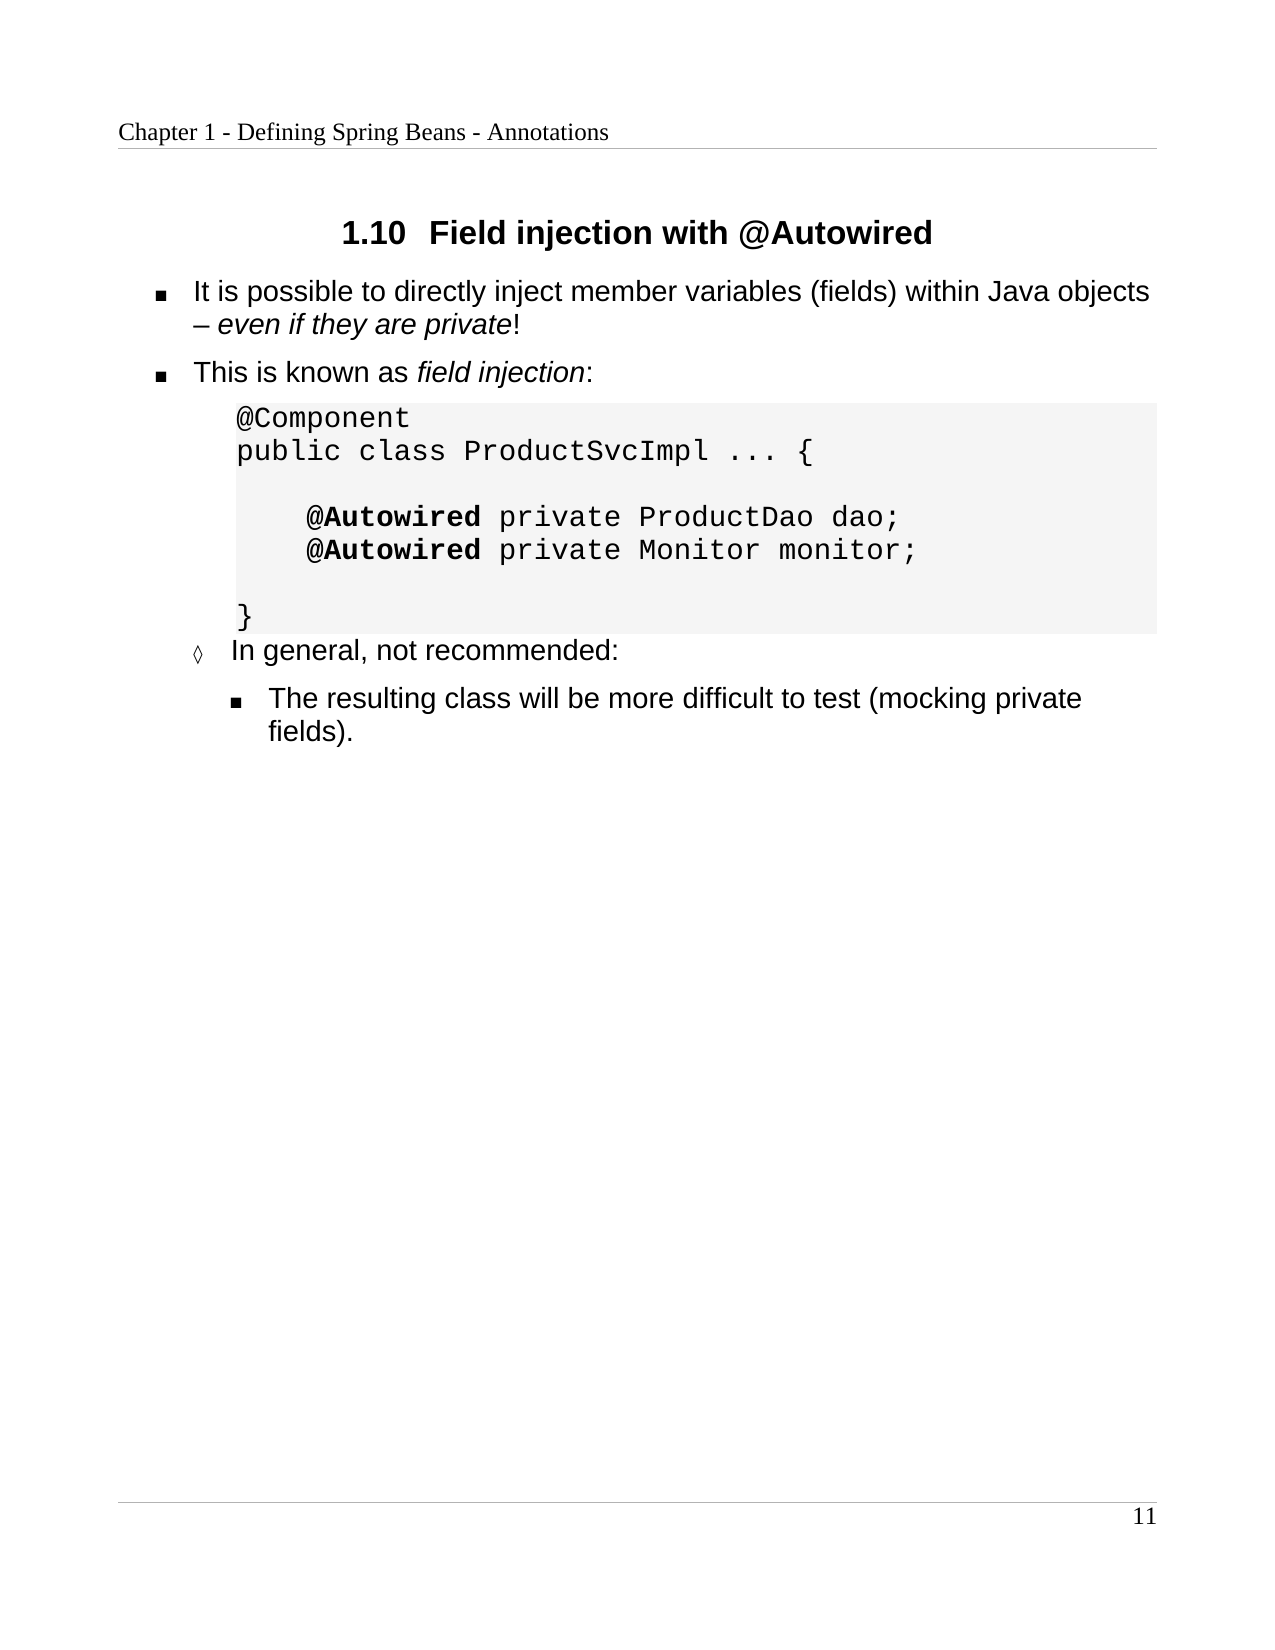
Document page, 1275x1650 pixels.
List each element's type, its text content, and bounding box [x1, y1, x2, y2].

text } [236, 601, 1157, 634]
list This is known as field injection: [156, 356, 1157, 388]
text @Autowired private ProductDao dao; [236, 502, 1157, 535]
list In general, not recommended: [193, 634, 1157, 667]
list The resulting class will be more difficult to test (mocking private fields). [231, 682, 1157, 747]
text public class ProductSvcImpl ... { [236, 436, 1157, 469]
subtitle Field injection with @Autowired [118, 214, 1157, 251]
text @Autowired private Monitor monitor; [236, 535, 1157, 568]
list It is possible to directly inject member variables (fields) within Java objects – even if they are private! [156, 275, 1157, 341]
text @Component [236, 403, 1157, 436]
